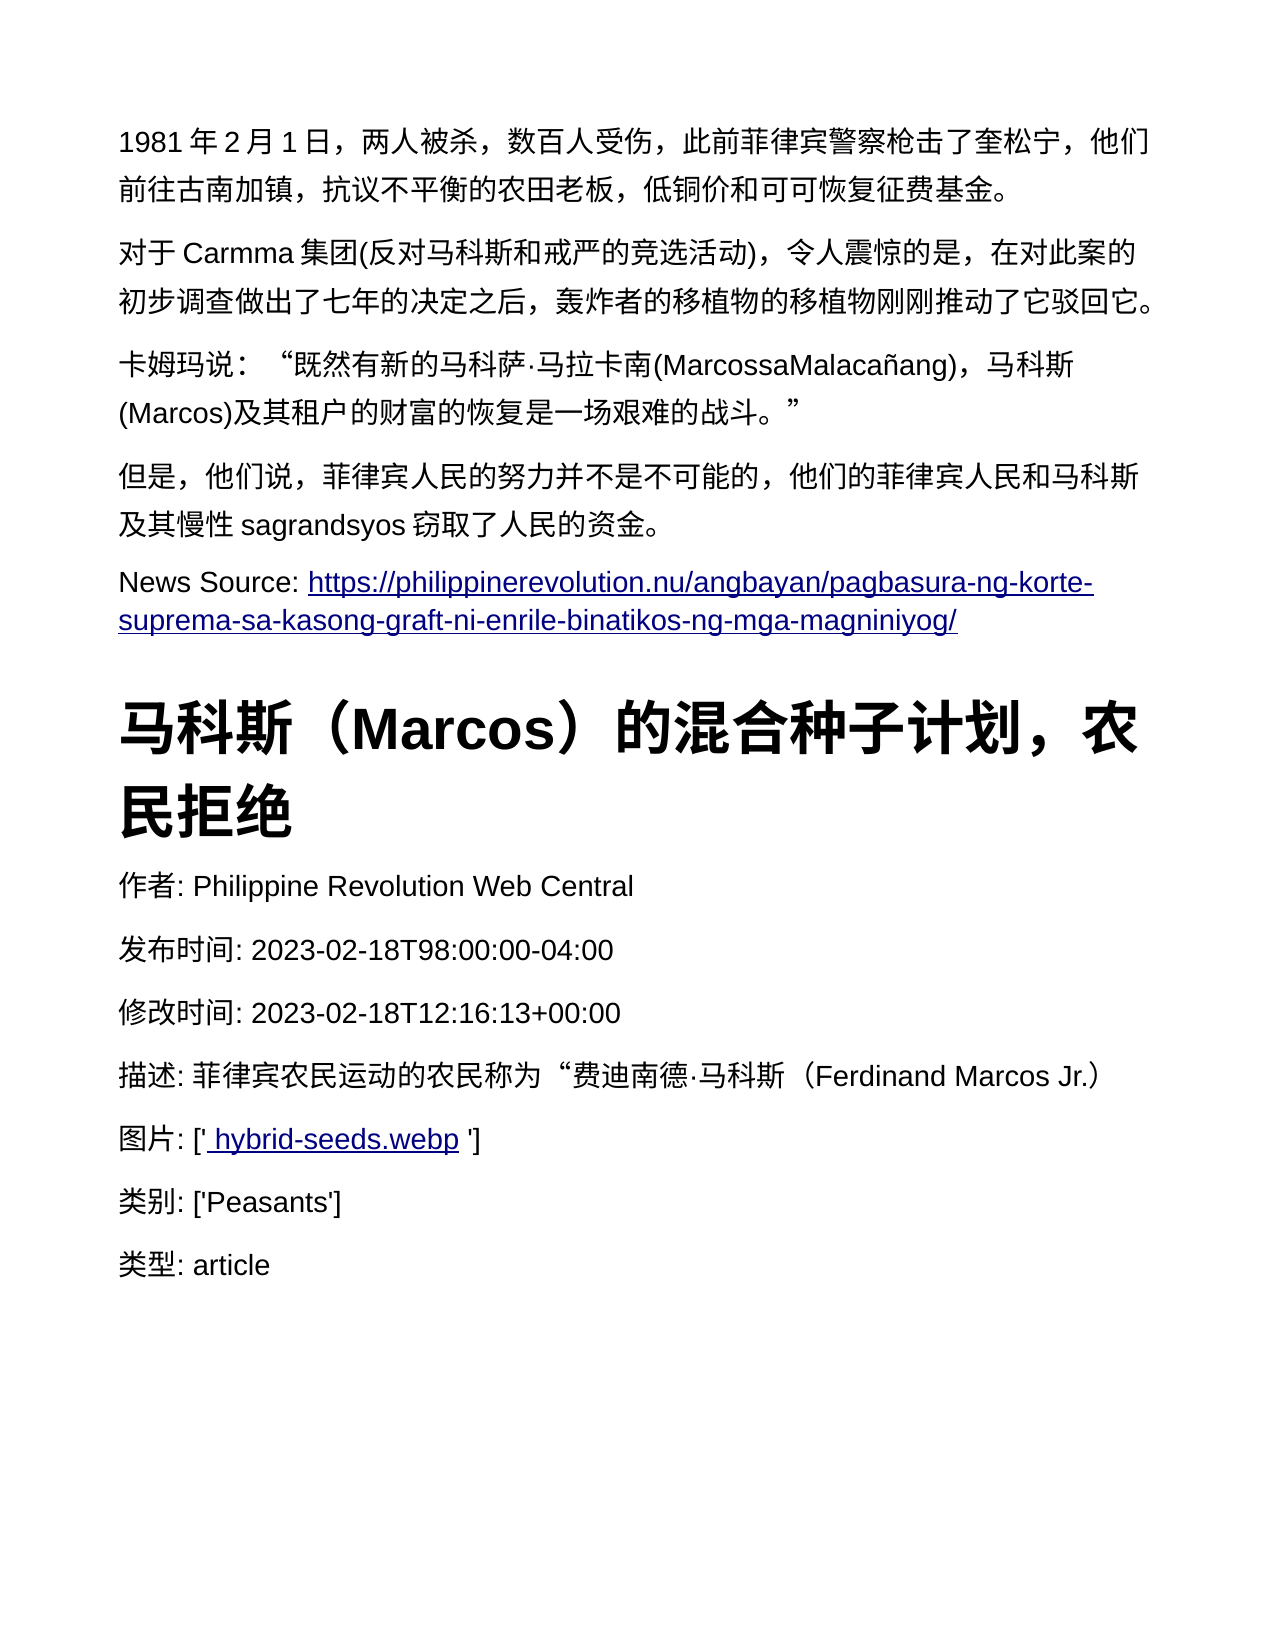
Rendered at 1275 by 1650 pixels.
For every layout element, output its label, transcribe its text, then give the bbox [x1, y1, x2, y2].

text 1981年2月1日，两人被杀，数百人受伤，此前菲律宾警察枪击了奎松宁，他们前往古南加镇，抗议不平衡的农田老板，低铜价和可可恢复征费基金。 [118, 118, 1157, 209]
text 卡姆玛说：“既然有新的马科萨·马拉卡南(MarcossaMalacañang)，马科斯(Marcos)及其租户的财富的恢复是一场艰难的战斗。” [118, 341, 1157, 432]
subtitle 马科斯（Marcos）的混合种子计划，农民拒绝 [118, 681, 1157, 850]
text News Source: https://philippinerevolution.nu/angbayan/pagbasura-ng-korte-suprema-sa-kasong-graft-ni-enrile-binatikos-ng-mga-magniniyog/ [118, 565, 1157, 637]
text 对于Carmma集团(反对马科斯和戒严的竞选活动)，令人震惊的是，在对此案的初步调查做出了七年的决定之后，轰炸者的移植物的移植物刚刚推动了它驳回它。 [118, 230, 1157, 321]
text 图片: [' hybrid-seeds.webp '] [118, 1115, 1157, 1158]
text 类别: ['Peasants'] [118, 1178, 1157, 1221]
text 描述: 菲律宾农民运动的农民称为“费迪南德·马科斯（Ferdinand Marcos Jr.） [118, 1052, 1157, 1094]
text 类型: article [118, 1242, 1157, 1284]
text 作者: Philippine Revolution Web Central [118, 863, 1157, 905]
text 修改时间: 2023-02-18T12:16:13+00:00 [118, 989, 1157, 1031]
text 发布时间: 2023-02-18T98:00:00-04:00 [118, 926, 1157, 968]
text 但是，他们说，菲律宾人民的努力并不是不可能的，他们的菲律宾人民和马科斯及其慢性sagrandsyos窃取了人民的资金。 [118, 453, 1157, 544]
